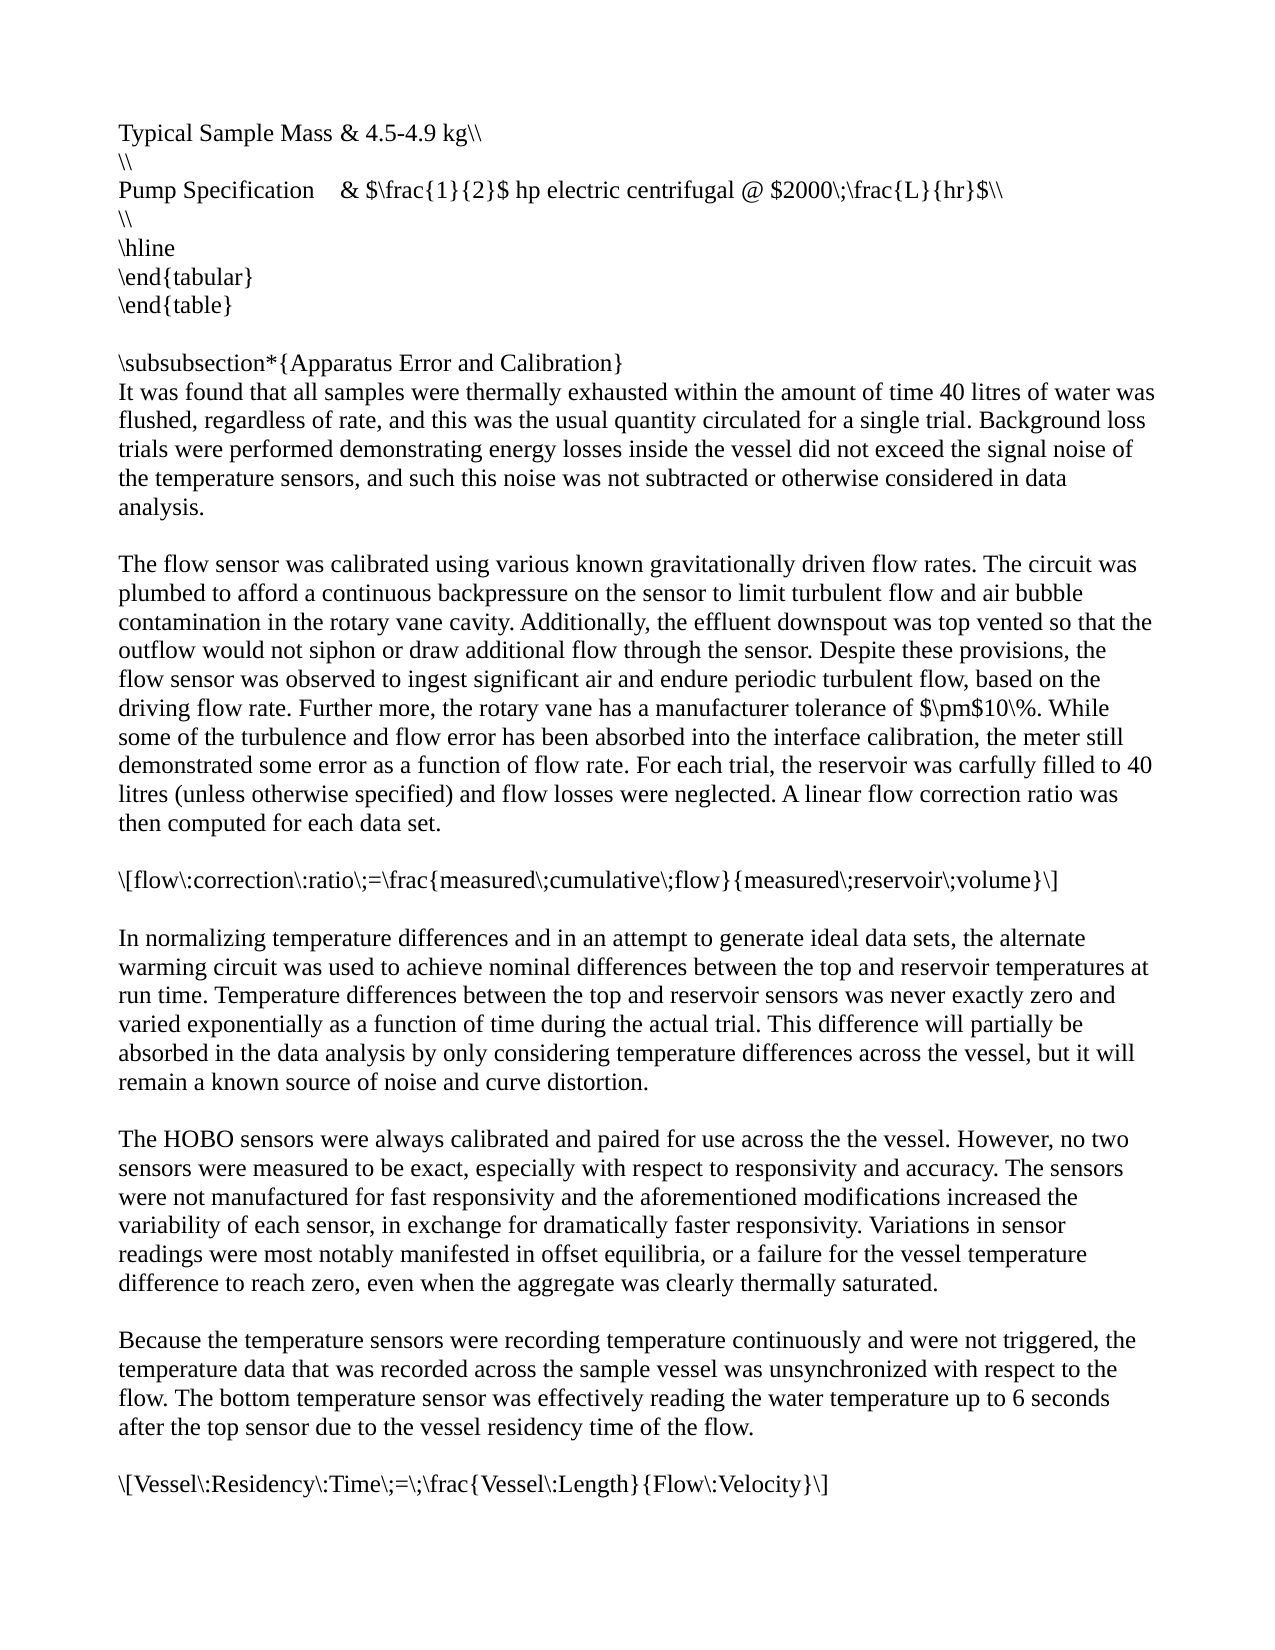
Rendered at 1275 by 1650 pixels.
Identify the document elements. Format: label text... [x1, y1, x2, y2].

text The HOBO sensors were always calibrated and paired for use across the the vessel. However, no two sensors were measured to be exact, especially with respect to responsivity and accuracy. The sensors were not manufactured for fast responsivity and the aforementioned modifications increased the variability of each sensor, in exchange for dramatically faster responsivity. Variations in sensor readings were most notably manifested in offset equilibria, or a failure for the vessel temperature difference to reach zero, even when the aggregate was clearly thermally saturated. [118, 1124, 1157, 1297]
text The flow sensor was calibrated using various known gravitationally driven flow rates. The circuit was plumbed to afford a continuous backpressure on the sensor to limit turbulent flow and air bubble contamination in the rotary vane cavity. Additionally, the effluent downspout was top vented so that the outflow would not siphon or draw additional flow through the sensor. Despite these provisions, the flow sensor was observed to ingest significant air and endure periodic turbulent flow, based on the driving flow rate. Further more, the rotary vane has a manufacturer tolerance of $\pm$10\%. While some of the turbulence and flow error has been absorbed into the interface calibration, the meter still demonstrated some error as a function of flow rate. For each trial, the reservoir was carfully filled to 40 litres (unless otherwise specified) and flow losses were neglected. A linear flow correction ratio was then computed for each data set. [118, 549, 1157, 837]
text \[Vessel\:Residency\:Time\;=\;\frac{Vessel\:Length}{Flow\:Velocity}\] [118, 1469, 1157, 1498]
text In normalizing temperature differences and in an attempt to generate ideal data sets, the alternate warming circuit was used to achieve nominal differences between the top and reservoir temperatures at run time. Temperature differences between the top and reservoir sensors was never exactly zero and varied exponentially as a function of time during the actual trial. This difference will partially be absorbed in the data analysis by only considering temperature differences across the vessel, but it will remain a known source of noise and curve distortion. [118, 923, 1157, 1096]
text \end{table} [118, 291, 1157, 319]
text \subsubsection*{Apparatus Error and Calibration} [118, 348, 1157, 377]
text It was found that all samples were thermally exhausted within the amount of time 40 litres of water was flushed, regardless of rate, and this was the usual quantity circulated for a single trial. Background loss trials were performed demonstrating energy losses inside the vessel did not exceed the signal noise of the temperature sensors, and such this noise was not subtracted or otherwise considered in data analysis. [118, 377, 1157, 521]
text \[flow\:correction\:ratio\;=\frac{measured\;cumulative\;flow}{measured\;reservoir\;volume}\] [118, 866, 1157, 894]
text Typical Sample Mass & 4.5-4.9 kg\\ [118, 118, 1157, 147]
text Pump Specification & $\frac{1}{2}$ hp electric centrifugal @ $2000\;\frac{L}{hr}$\\ [118, 176, 1157, 204]
text \\ [118, 147, 1157, 176]
text \\ [118, 204, 1157, 233]
text Because the temperature sensors were recording temperature continuously and were not triggered, the temperature data that was recorded across the sample vessel was unsynchronized with respect to the flow. The bottom temperature sensor was effectively reading the water temperature up to 6 seconds after the top sensor due to the vessel residency time of the flow. [118, 1326, 1157, 1441]
text \hline [118, 233, 1157, 262]
text \end{tabular} [118, 262, 1157, 291]
